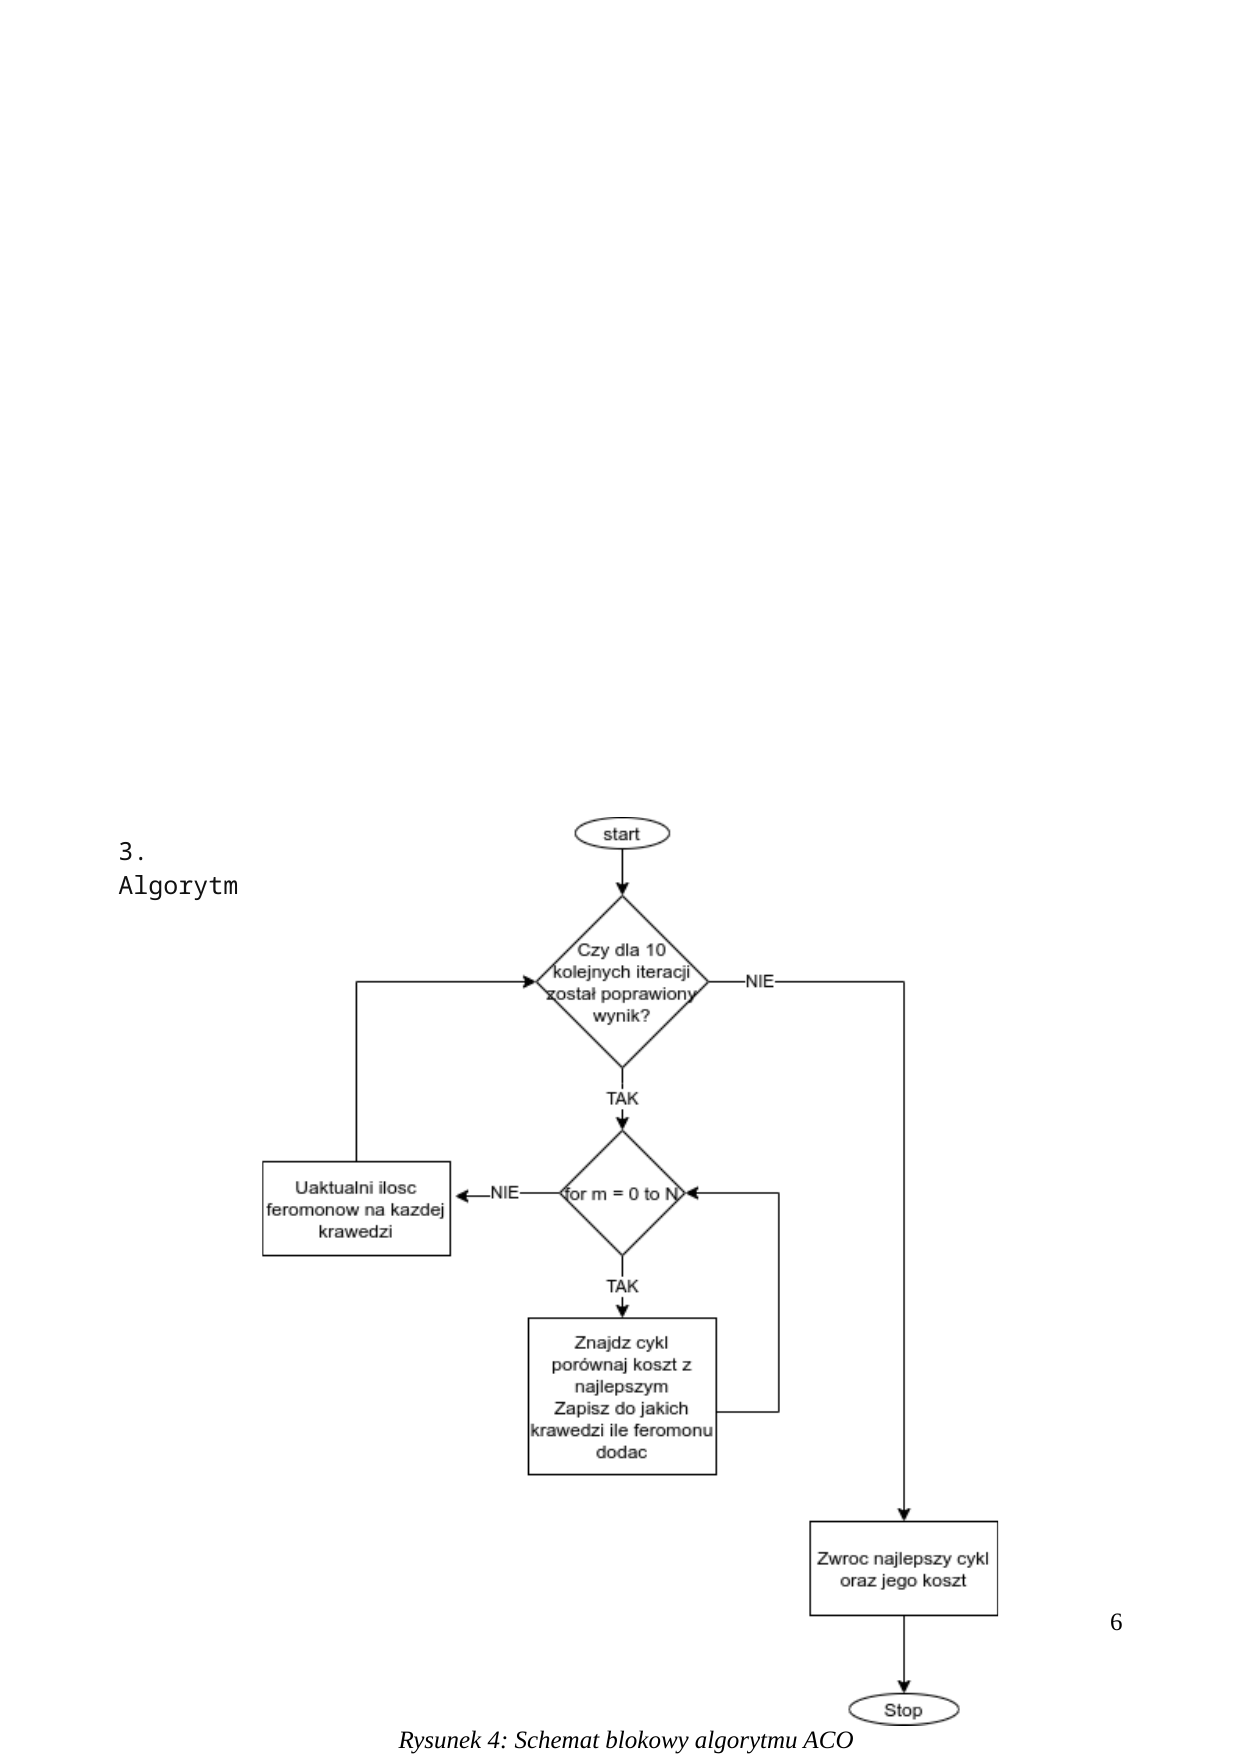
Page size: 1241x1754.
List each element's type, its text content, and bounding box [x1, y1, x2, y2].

text [999, 833, 1122, 902]
text 3. Algorytm [118, 833, 262, 902]
picture [262, 817, 999, 1726]
text Rysunek 4: Schemat blokowy algorytmu ACO [262, 1726, 998, 1754]
